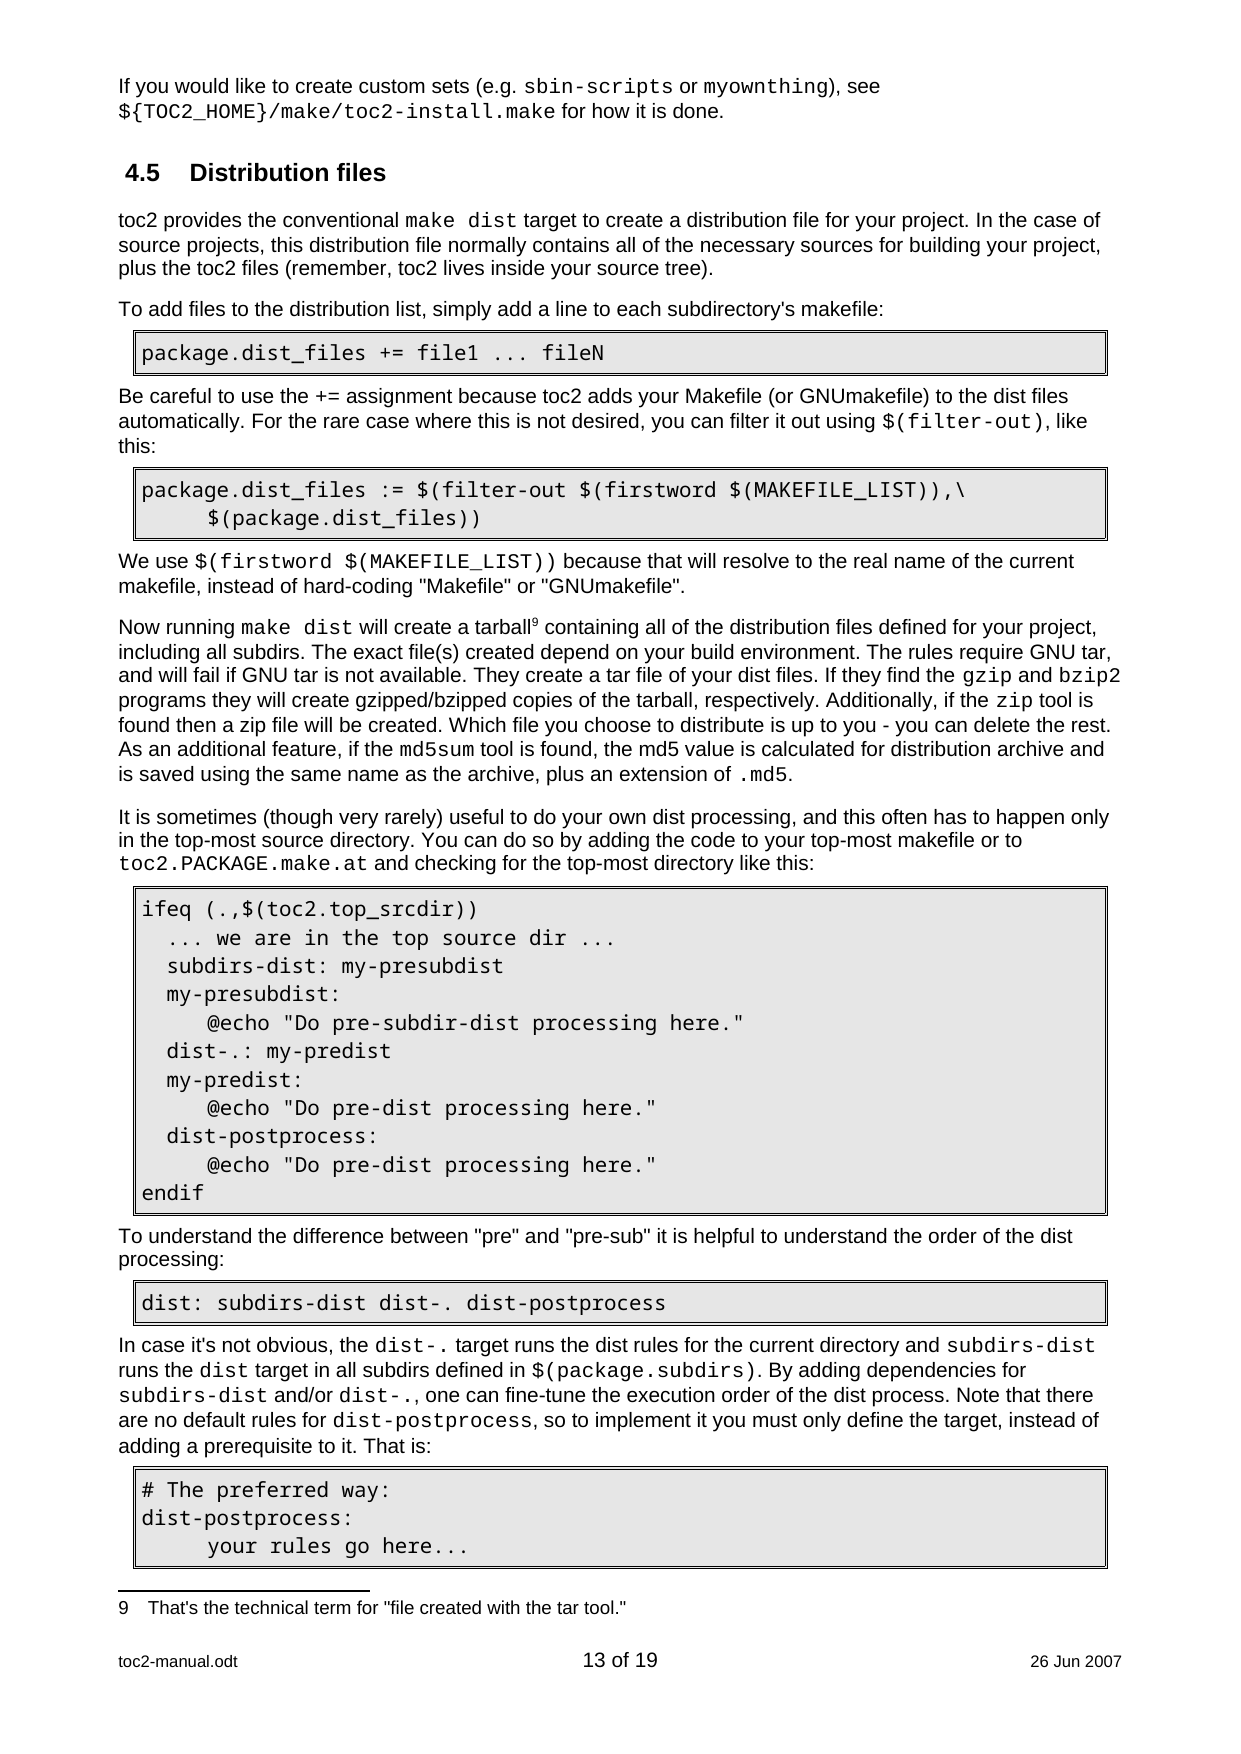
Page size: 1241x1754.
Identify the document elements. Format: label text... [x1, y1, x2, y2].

text That's the technical term for "file created with the tar tool." [118, 1598, 1122, 1618]
text dist-postprocess: [136, 1113, 1105, 1142]
text endif [136, 1170, 1105, 1213]
text To add files to the distribution list, simply add a line to each subdirectory's makefile: [118, 298, 1122, 321]
text dist: subdirs-dist dist-. dist-postprocess [136, 1283, 1105, 1322]
text your rules go here... [136, 1523, 1105, 1566]
text @echo "Do pre-subdir-dist processing here." [136, 999, 1105, 1028]
text my-presubdist: [136, 971, 1105, 999]
text If you would like to create custom sets (e.g. sbin-scripts or myownthing), see ${TOC2_HOME}/make/toc2-install.make for how it is done. [118, 75, 1122, 125]
text my-predist: [136, 1056, 1105, 1085]
text It is sometimes (though very rarely) useful to do your own dist processing, and this often has to happen only in the top-most source directory. You can do so by adding the code to your top-most makefile or to toc2.PACKAGE.make.at and checking for the top-most directory like this: [118, 805, 1122, 877]
text dist-.: my-predist [136, 1028, 1105, 1056]
text dist-postprocess: [136, 1495, 1105, 1523]
text Now running make dist will create a tarball containing all of the distribution files defined for your project, including all subdirs. The exact file(s) created depend on your build environment. The rules require GNU tar, and will fail if GNU tar is not available. They create a tar file of your dist files. If they find the gzip and bzip2 programs they will create gzipped/bzipped copies of the tarball, respectively. Additionally, if the zip tool is found then a zip file will be created. Which file you choose to distribute is up to you - you can delete the rest. As an additional feature, if the md5sum tool is found, the md5 value is calculated for distribution archive and is saved using the same name as the archive, plus an extension of .md5. [118, 615, 1122, 787]
text subdirs-dist: my-presubdist [136, 943, 1105, 971]
text @echo "Do pre-dist processing here." [136, 1085, 1105, 1113]
text package.dist_files := $(filter-out $(firstword $(MAKEFILE_LIST)),\ [136, 470, 1105, 495]
text # The preferred way: [136, 1470, 1105, 1495]
text @echo "Do pre-dist processing here." [136, 1142, 1105, 1170]
text In case it's not obvious, the dist-. target runs the dist rules for the current directory and subdirs-dist runs the dist target in all subdirs defined in $(package.subdirs). By adding dependencies for subdirs-dist and/or dist-., one can fine-tune the execution order of the dist process. Note that there are no default rules for dist-postprocess, so to implement it you must only define the target, instead of adding a prerequisite to it. That is: [118, 1334, 1122, 1457]
text ... we are in the top source dir ... [136, 914, 1105, 943]
subtitle Distribution files [118, 159, 1122, 187]
text Be careful to use the += assignment because toc2 adds your Makefile (or GNUmakefile) to the dist files automatically. For the rare case where this is not desired, you can filter it out using $(filter-out), like this: [118, 384, 1122, 458]
text toc2 provides the conventional make dist target to create a distribution file for your project. In the case of source projects, this distribution file normally contains all of the necessary sources for building your project, plus the toc2 files (remember, toc2 lives inside your source tree). [118, 208, 1122, 280]
text We use $(firstword $(MAKEFILE_LIST)) because that will resolve to the real name of the current makefile, instead of hard-coding "Makefile" or "GNUmakefile". [118, 549, 1122, 597]
text ifeq (.,$(toc2.top_srcdir)) [136, 889, 1105, 914]
text To understand the difference between "pre" and "pre-sub" it is helpful to understand the order of the dist processing: [118, 1224, 1122, 1271]
text $(package.dist_files)) [136, 495, 1105, 538]
